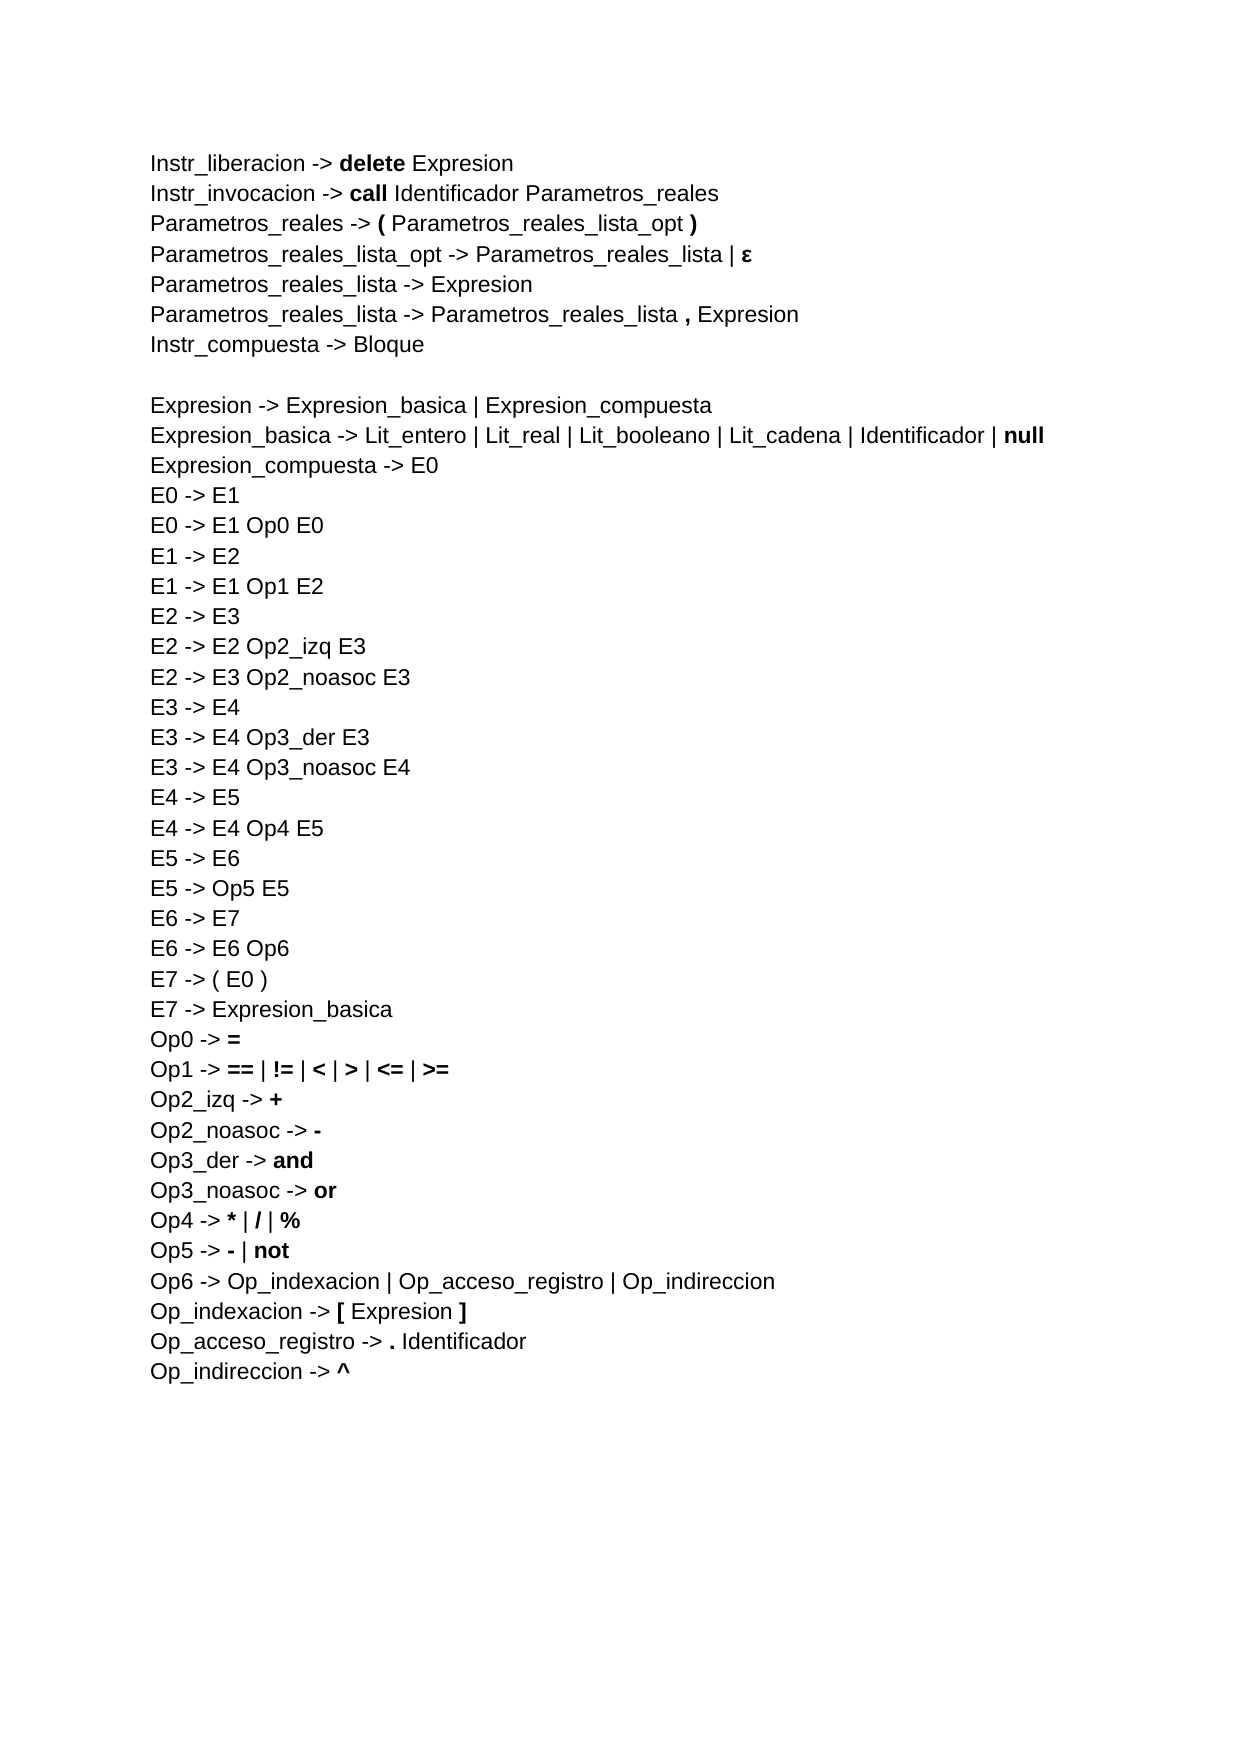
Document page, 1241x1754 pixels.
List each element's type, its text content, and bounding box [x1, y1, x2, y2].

text Op_indireccion -> ^ [150, 1358, 1090, 1385]
text E1 -> E2 [150, 543, 1090, 569]
text Op4 -> * | / | % [150, 1207, 1090, 1234]
text Op0 -> = [150, 1026, 1090, 1052]
text E0 -> E1 [150, 482, 1090, 509]
text Parametros_reales_lista -> Expresion [150, 271, 1090, 297]
text Instr_liberacion -> delete Expresion [150, 150, 1090, 176]
text Instr_invocacion -> call Identificador Parametros_reales [150, 180, 1090, 207]
text E2 -> E2 Op2_izq E3 [150, 633, 1090, 660]
text E3 -> E4 [150, 694, 1090, 720]
text Op6 -> Op_indexacion | Op_acceso_registro | Op_indireccion [150, 1268, 1090, 1294]
text Op_acceso_registro -> . Identificador [150, 1328, 1090, 1354]
text Expresion_compuesta -> E0 [150, 452, 1090, 478]
text Expresion -> Expresion_basica | Expresion_compuesta [150, 392, 1090, 418]
text E2 -> E3 [150, 603, 1090, 629]
text E1 -> E1 Op1 E2 [150, 573, 1090, 599]
text E2 -> E3 Op2_noasoc E3 [150, 663, 1090, 690]
text E5 -> Op5 E5 [150, 875, 1090, 901]
text E6 -> E7 [150, 905, 1090, 932]
text E6 -> E6 Op6 [150, 935, 1090, 962]
text Expresion_basica -> Lit_entero | Lit_real | Lit_booleano | Lit_cadena | Identificador | null [150, 422, 1090, 448]
text Op3_noasoc -> or [150, 1177, 1090, 1203]
text E4 -> E4 Op4 E5 [150, 814, 1090, 841]
text E7 -> ( E0 ) [150, 966, 1090, 992]
text Parametros_reales -> ( Parametros_reales_lista_opt ) [150, 210, 1090, 237]
text E3 -> E4 Op3_der E3 [150, 724, 1090, 750]
text Instr_compuesta -> Bloque [150, 331, 1090, 358]
text Op_indexacion -> [ Expresion ] [150, 1298, 1090, 1324]
text Op1 -> == | != | < | > | <= | >= [150, 1056, 1090, 1083]
text Op5 -> - | not [150, 1237, 1090, 1264]
text E5 -> E6 [150, 845, 1090, 871]
text Parametros_reales_lista -> Parametros_reales_lista , Expresion [150, 301, 1090, 327]
text Op3_der -> and [150, 1147, 1090, 1173]
text E0 -> E1 Op0 E0 [150, 512, 1090, 539]
text E4 -> E5 [150, 784, 1090, 811]
text Parametros_reales_lista_opt -> Parametros_reales_lista | ε [150, 241, 1090, 267]
text Op2_izq -> + [150, 1086, 1090, 1113]
text Op2_noasoc -> - [150, 1117, 1090, 1143]
text E7 -> Expresion_basica [150, 996, 1090, 1022]
text E3 -> E4 Op3_noasoc E4 [150, 754, 1090, 781]
